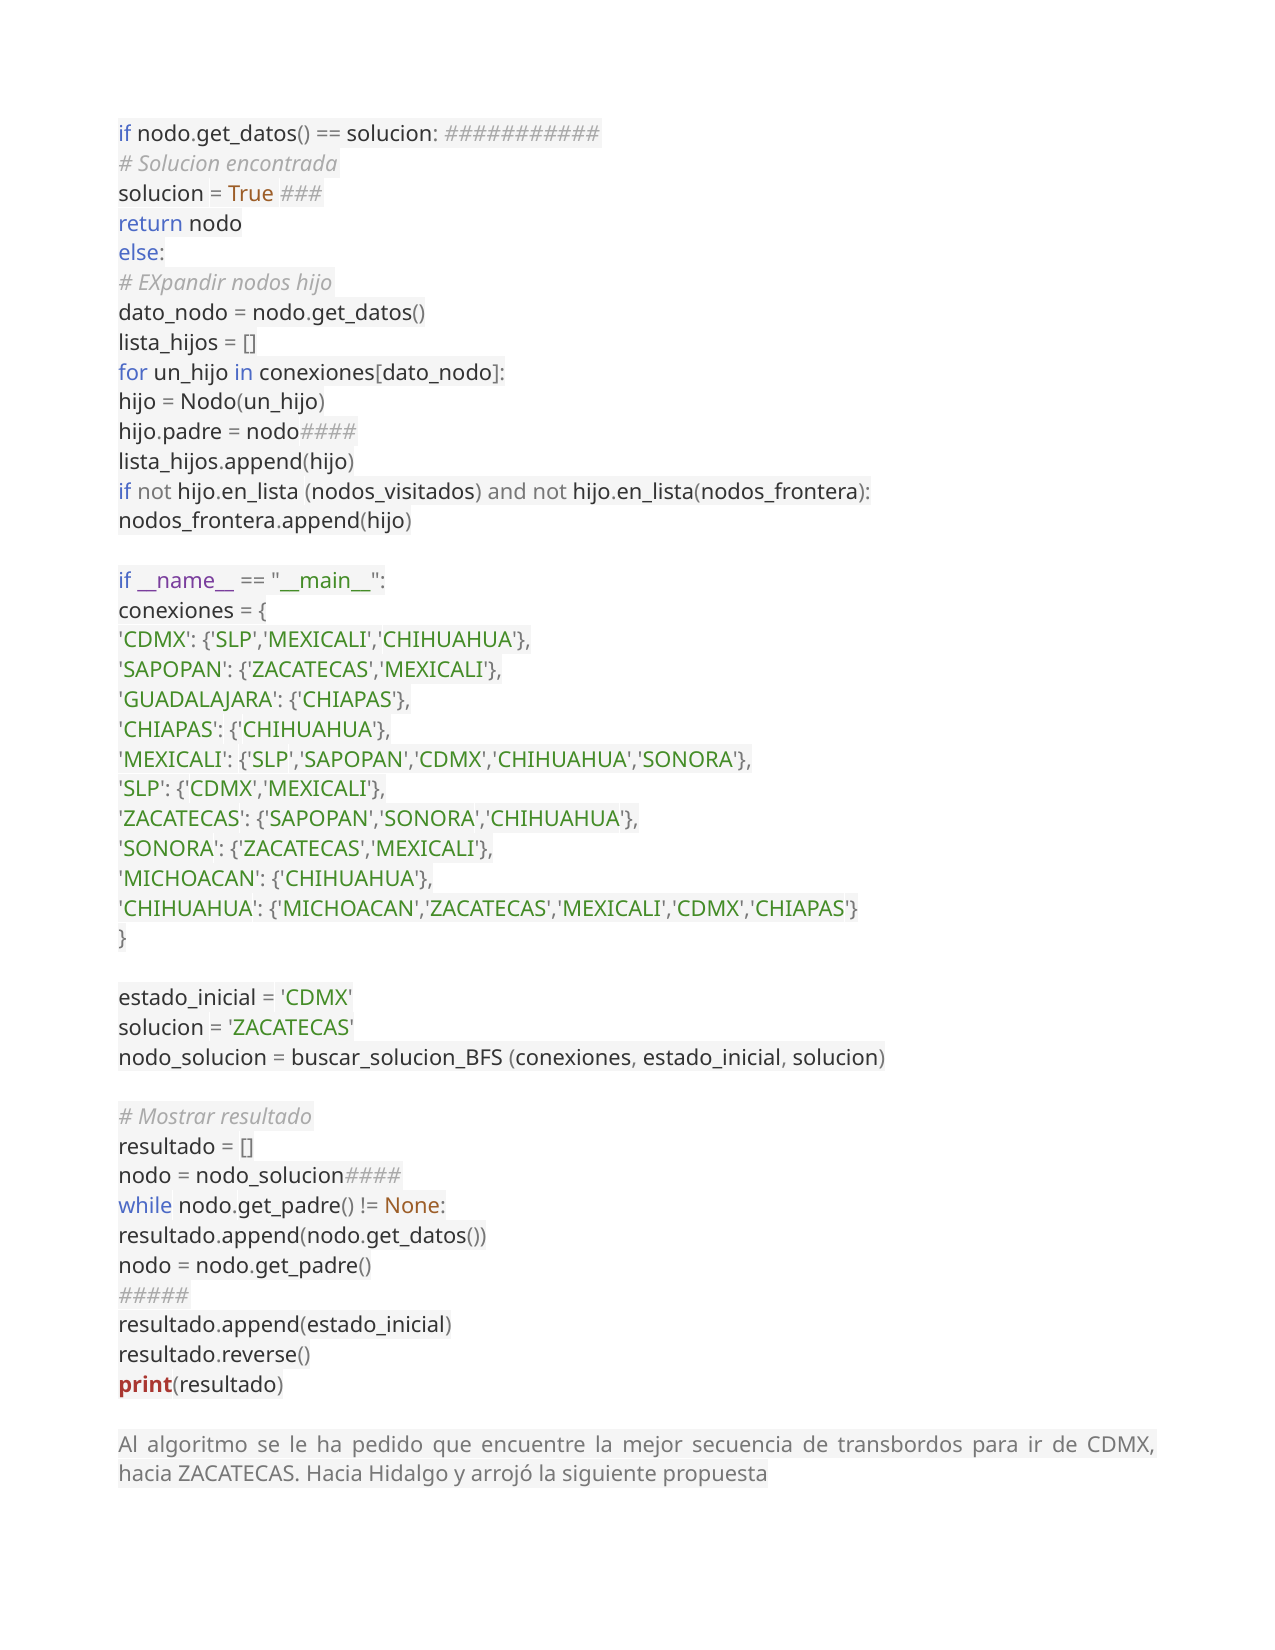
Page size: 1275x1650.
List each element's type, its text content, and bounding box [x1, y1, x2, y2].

text # Mostrar resultado [118, 1101, 1157, 1131]
text nodo = nodo_solucion#### [118, 1161, 1157, 1190]
text # EXpandir nodos hijo [118, 267, 1157, 297]
text 'CHIAPAS': {'CHIHUAHUA'}, [118, 714, 1157, 744]
text print(resultado) [118, 1369, 1157, 1399]
text Al algoritmo se le ha pedido que encuentre la mejor secuencia de transbordos para ir de CDMX, hacia ZACATECAS. Hacia Hidalgo y arrojó la siguiente propuesta [118, 1429, 1157, 1488]
text } [118, 922, 1157, 952]
text lista_hijos.append(hijo) [118, 446, 1157, 476]
text 'SAPOPAN': {'ZACATECAS','MEXICALI'}, [118, 654, 1157, 684]
text # Solucion encontrada [118, 148, 1157, 178]
text lista_hijos = [] [118, 327, 1157, 356]
text if nodo.get_datos() == solucion: ########### [118, 118, 1157, 148]
text ##### [118, 1280, 1157, 1309]
text if __name__ == "__main__": [118, 565, 1157, 595]
text 'ZACATECAS': {'SAPOPAN','SONORA','CHIHUAHUA'}, [118, 803, 1157, 833]
text 'MEXICALI': {'SLP','SAPOPAN','CDMX','CHIHUAHUA','SONORA'}, [118, 744, 1157, 773]
text 'CDMX': {'SLP','MEXICALI','CHIHUAHUA'}, [118, 624, 1157, 654]
text conexiones = { [118, 595, 1157, 624]
text resultado = [] [118, 1131, 1157, 1161]
text nodo = nodo.get_padre() [118, 1250, 1157, 1280]
text 'MICHOACAN': {'CHIHUAHUA'}, [118, 863, 1157, 893]
text solucion = 'ZACATECAS' [118, 1012, 1157, 1041]
text while nodo.get_padre() != None: [118, 1190, 1157, 1220]
text resultado.append(nodo.get_datos()) [118, 1220, 1157, 1250]
text estado_inicial = 'CDMX' [118, 982, 1157, 1012]
text else: [118, 237, 1157, 267]
text hijo = Nodo(un_hijo) [118, 386, 1157, 416]
text solucion = True ### [118, 178, 1157, 207]
text 'SONORA': {'ZACATECAS','MEXICALI'}, [118, 833, 1157, 863]
text hijo.padre = nodo#### [118, 416, 1157, 446]
text for un_hijo in conexiones[dato_nodo]: [118, 356, 1157, 386]
text 'GUADALAJARA': {'CHIAPAS'}, [118, 684, 1157, 714]
text if not hijo.en_lista (nodos_visitados) and not hijo.en_lista(nodos_frontera): [118, 476, 1157, 505]
text 'CHIHUAHUA': {'MICHOACAN','ZACATECAS','MEXICALI','CDMX','CHIAPAS'} [118, 893, 1157, 922]
text return nodo [118, 207, 1157, 237]
text 'SLP': {'CDMX','MEXICALI'}, [118, 773, 1157, 803]
text resultado.reverse() [118, 1339, 1157, 1369]
text nodos_frontera.append(hijo) [118, 505, 1157, 535]
text nodo_solucion = buscar_solucion_BFS (conexiones, estado_inicial, solucion) [118, 1041, 1157, 1071]
text resultado.append(estado_inicial) [118, 1309, 1157, 1339]
text dato_nodo = nodo.get_datos() [118, 297, 1157, 327]
